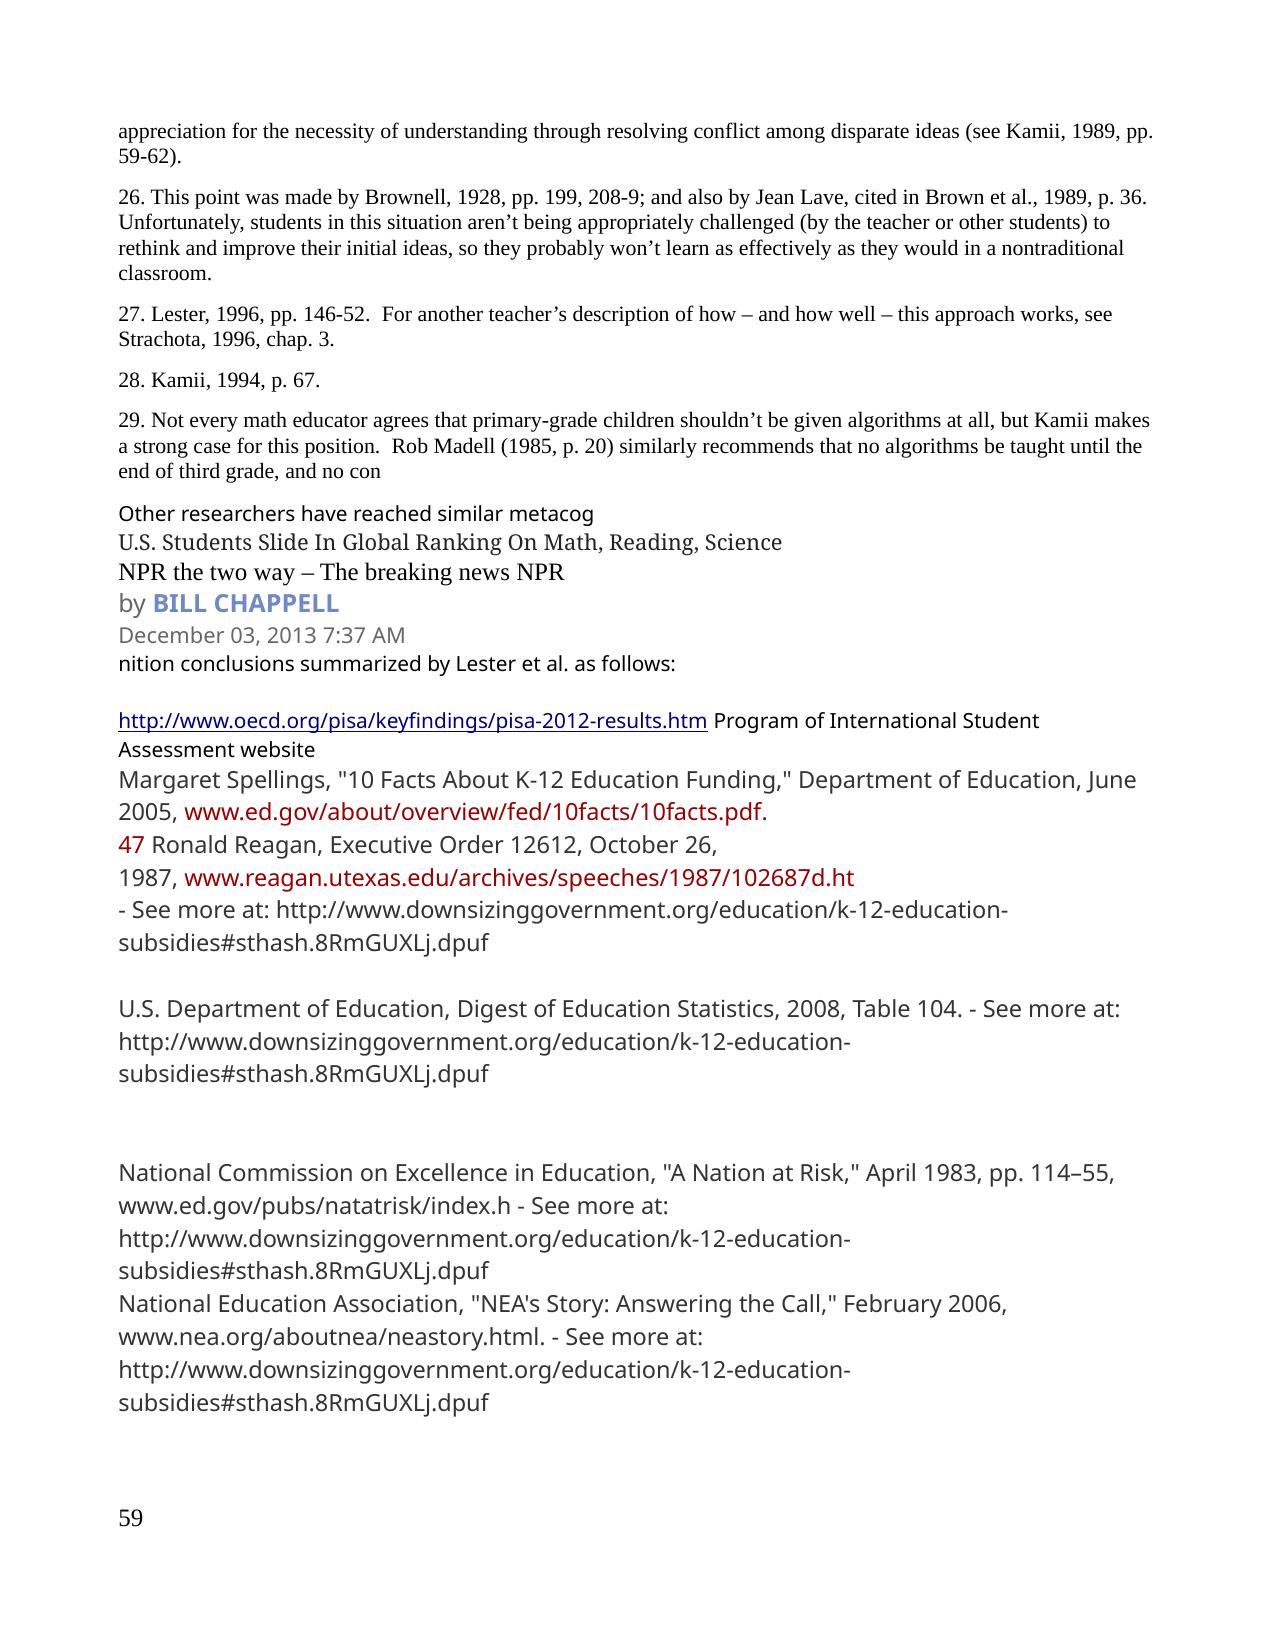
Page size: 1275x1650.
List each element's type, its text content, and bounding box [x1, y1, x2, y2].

text 29. Not every math educator agrees that primary-grade children shouldn’t be given algorithms at all, but Kamii makes a strong case for this position. Rob Madell (1985, p. 20) similarly recommends that no algorithms be taught until the end of third grade, and no con [118, 407, 1157, 483]
text U.S. Students Slide In Global Ranking On Math, Reading, Science [118, 527, 1157, 557]
text 28. Kamii, 1994, p. 67. [118, 367, 1157, 392]
text 47 Ronald Reagan, Executive Order 12612, October 26, 1987, www.reagan.utexas.edu/archives/speeches/1987/102687d.ht [118, 827, 1157, 893]
text U.S. Department of Education, Digest of Education Statistics, 2008, Table 104. - See more at: http://www.downsizinggovernment.org/education/k-12-education-subsidies#sthash.8RmGUXLj.dpuf [118, 991, 1157, 1090]
text National Commission on Excellence in Education, "A Nation at Risk," April 1983, pp. 114–55, www.ed.gov/pubs/natatrisk/index.h - See more at: http://www.downsizinggovernment.org/education/k-12-education-subsidies#sthash.8RmGUXLj.dpuf [118, 1155, 1157, 1287]
text Margaret Spellings, "10 Facts About K-12 Education Funding," Department of Education, June 2005, www.ed.gov/about/overview/fed/10facts/10facts.pdf. [118, 763, 1157, 827]
text by BILL CHAPPELL [118, 586, 1157, 620]
text 27. Lester, 1996, pp. 146-52. For another teacher’s description of how – and how well – this approach works, see Strachota, 1996, chap. 3. [118, 301, 1157, 351]
text nition conclusions summarized by Lester et al. as follows: [118, 649, 1157, 678]
text NPR the two way – The breaking news NPR [118, 557, 1157, 586]
text http://www.oecd.org/pisa/keyfindings/pisa-2012-results.htm Program of International Student Assessment website [118, 706, 1157, 763]
text - See more at: http://www.downsizinggovernment.org/education/k-12-education-subsidies#sthash.8RmGUXLj.dpuf [118, 893, 1157, 958]
text National Education Association, "NEA's Story: Answering the Call," February 2006, www.nea.org/aboutnea/neastory.html. - See more at: http://www.downsizinggovernment.org/education/k-12-education-subsidies#sthash.8RmGUXLj.dpuf [118, 1287, 1157, 1418]
text Other researchers have reached similar metacog [118, 499, 1157, 527]
text December 03, 2013 7:37 AM [118, 620, 1157, 649]
text 26. This point was made by Brownell, 1928, pp. 199, 208-9; and also by Jean Lave, cited in Brown et al., 1989, p. 36. Unfortunately, students in this situation aren’t being appropriately challenged (by the teacher or other students) to rethink and improve their initial ideas, so they probably won’t learn as effectively as they would in a nontraditional classroom. [118, 184, 1157, 285]
text appreciation for the necessity of understanding through resolving conflict among disparate ideas (see Kamii, 1989, pp. 59-62). [118, 118, 1157, 168]
